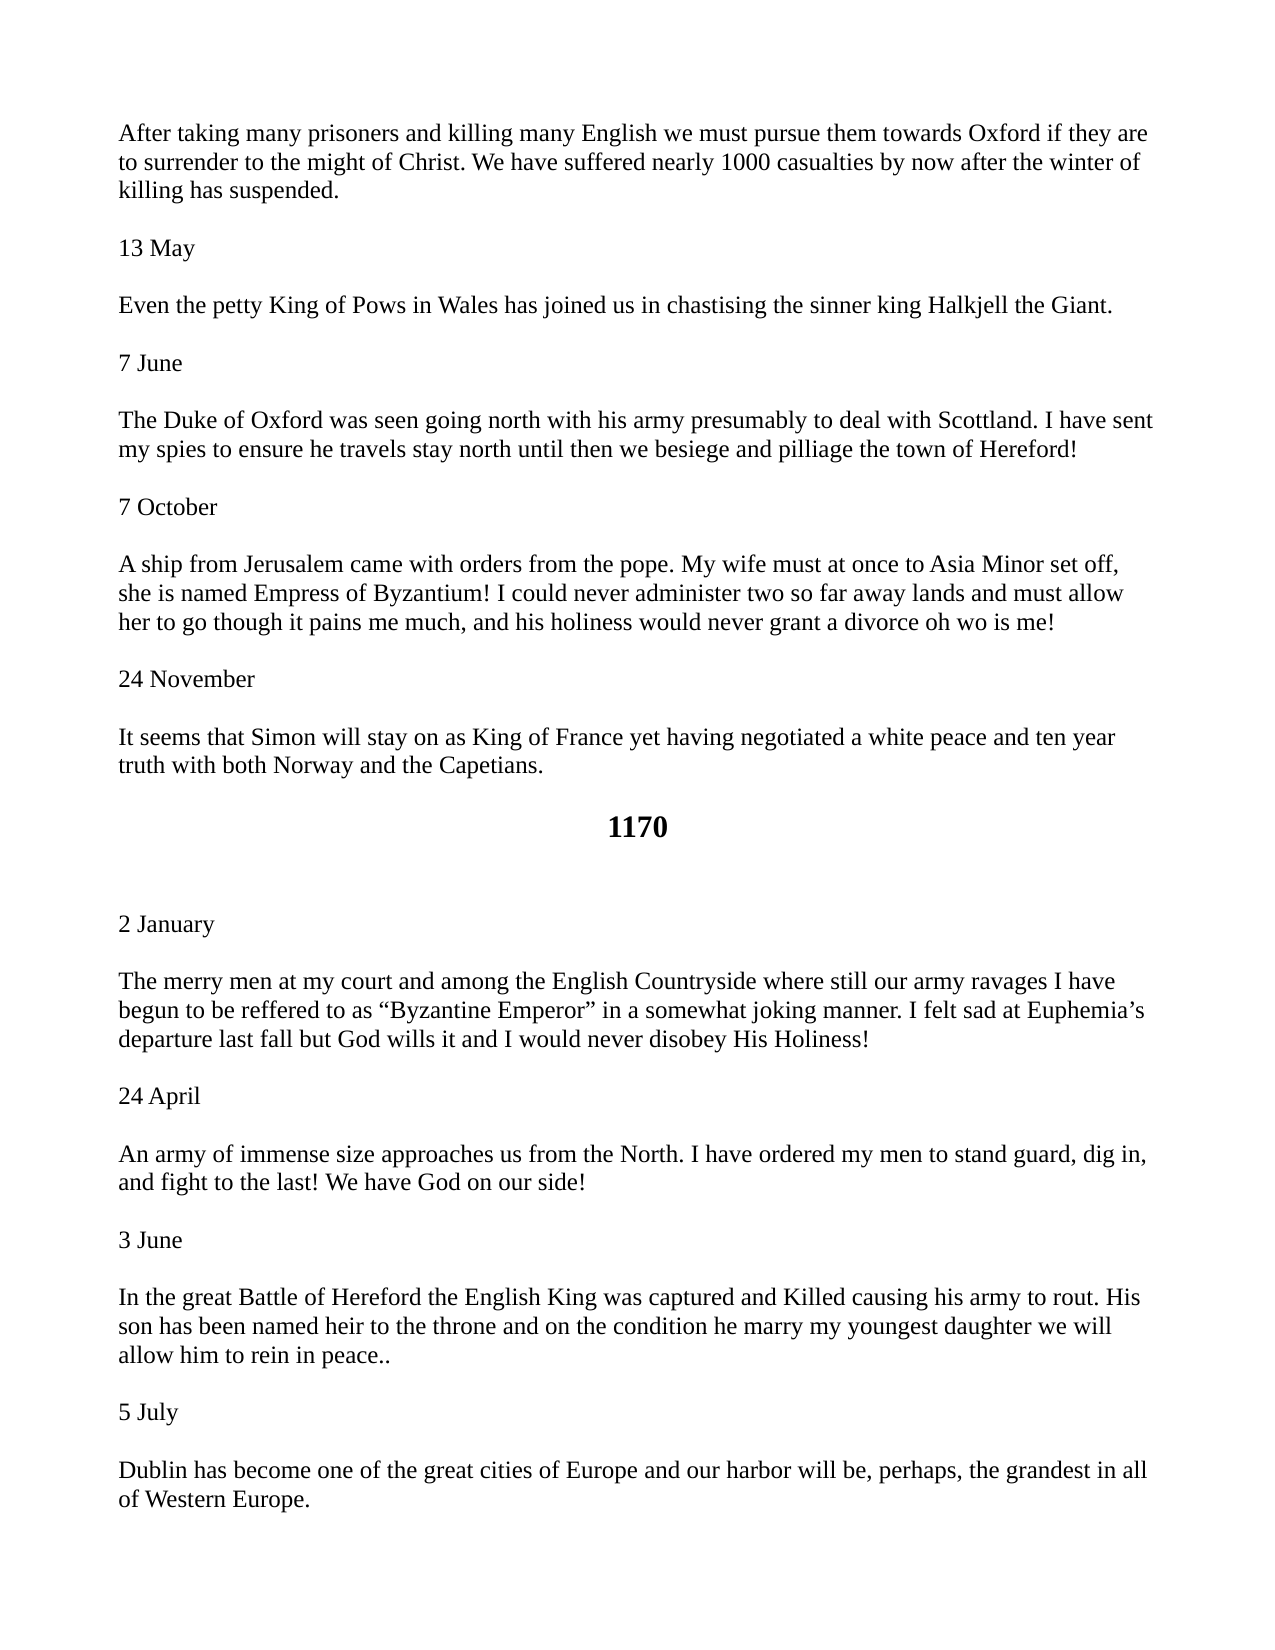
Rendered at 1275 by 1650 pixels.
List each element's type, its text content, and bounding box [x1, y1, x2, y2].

text Dublin has become one of the great cities of Europe and our harbor will be, perhaps, the grandest in all of Western Europe. [118, 1455, 1157, 1512]
text It seems that Simon will stay on as King of France yet having negotiated a white peace and ten year truth with both Norway and the Capetians. [118, 722, 1157, 779]
text 7 October [118, 492, 1157, 521]
text An army of immense size approaches us from the North. I have ordered my men to stand guard, dig in, and fight to the last! We have God on our side! [118, 1139, 1157, 1196]
text 5 July [118, 1397, 1157, 1426]
text Even the petty King of Pows in Wales has joined us in chastising the sinner king Halkjell the Giant. [118, 291, 1157, 319]
text 2 January [118, 909, 1157, 937]
text 13 May [118, 233, 1157, 262]
text The merry men at my court and among the English Countryside where still our army ravages I have begun to be reffered to as “Byzantine Emperor” in a somewhat joking manner. I felt sad at Euphemia’s departure last fall but God wills it and I would never disobey His Holiness! [118, 966, 1157, 1052]
text 24 April [118, 1081, 1157, 1110]
text In the great Battle of Hereford the English King was captured and Killed causing his army to rout. His son has been named heir to the throne and on the condition he marry my youngest daughter we will allow him to rein in peace.. [118, 1282, 1157, 1369]
text 24 November [118, 664, 1157, 693]
text 3 June [118, 1225, 1157, 1254]
text The Duke of Oxford was seen going north with his army presumably to deal with Scottland. I have sent my spies to ensure he travels stay north until then we besiege and pilliage the town of Hereford! [118, 406, 1157, 463]
text 7 June [118, 348, 1157, 377]
text After taking many prisoners and killing many English we must pursue them towards Oxford if they are to surrender to the might of Christ. We have suffered nearly 1000 casualties by now after the winter of killing has suspended. [118, 118, 1157, 204]
text A ship from Jerusalem came with orders from the pope. My wife must at once to Asia Minor set off, she is named Empress of Byzantium! I could never administer two so far away lands and must allow her to go though it pains me much, and his holiness would never grant a divorce oh wo is me! [118, 549, 1157, 636]
text 1170 [118, 808, 1157, 844]
